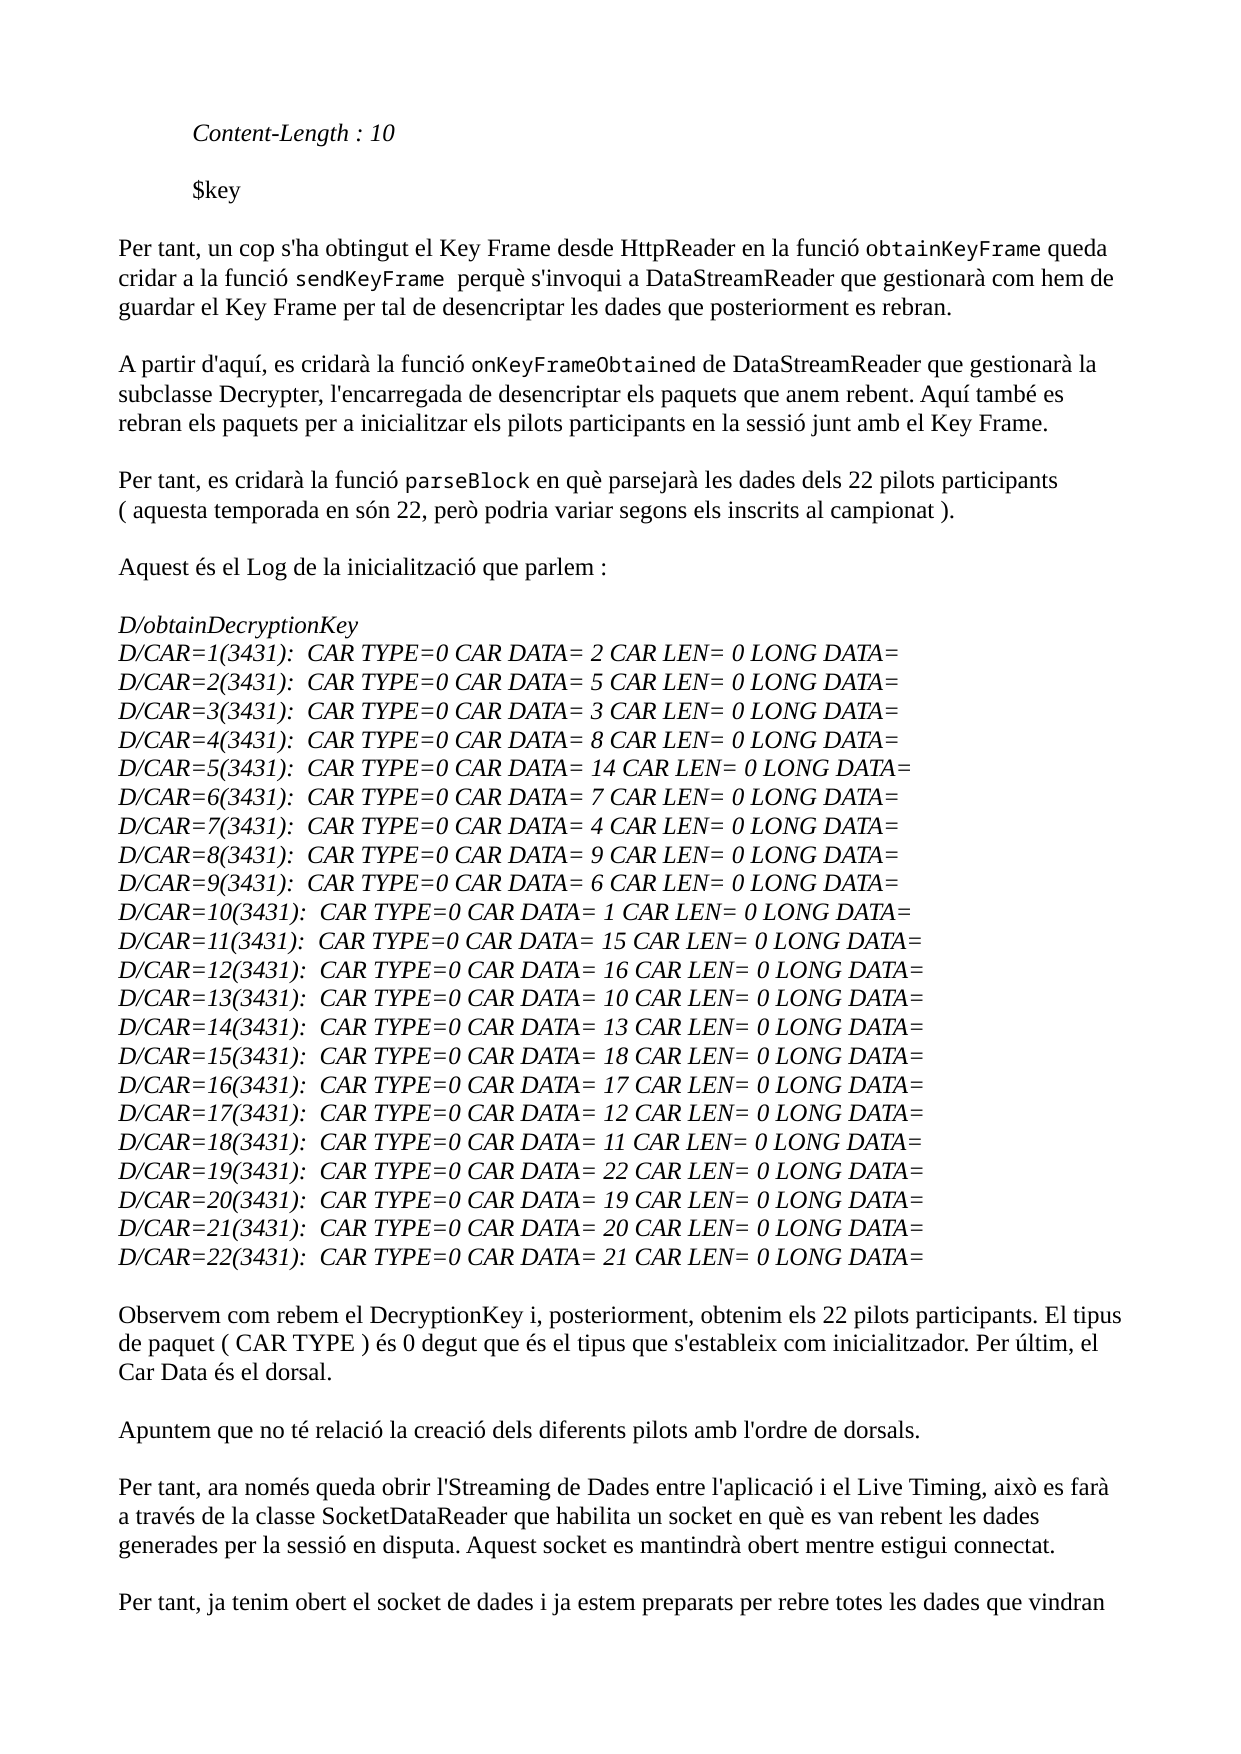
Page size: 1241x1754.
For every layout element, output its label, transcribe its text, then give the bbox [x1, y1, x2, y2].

text Content-Length : 10 [118, 118, 1122, 147]
text D/CAR=9(3431): CAR TYPE=0 CAR DATA= 6 CAR LEN= 0 LONG DATA= [118, 868, 1122, 897]
text Per tant, un cop s'ha obtingut el Key Frame desde HttpReader en la funció obtainKeyFrame queda cridar a la funció sendKeyFrame perquè s'invoqui a DataStreamReader que gestionarà com hem de guardar el Key Frame per tal de desencriptar les dades que posteriorment es rebran. [118, 233, 1122, 321]
text D/CAR=10(3431): CAR TYPE=0 CAR DATA= 1 CAR LEN= 0 LONG DATA= [118, 897, 1122, 926]
text Per tant, es cridarà la funció parseBlock en què parsejarà les dades dels 22 pilots participants ( aquesta temporada en són 22, però podria variar segons els inscrits al campionat ). [118, 465, 1122, 523]
text Aquest és el Log de la inicialització que parlem : [118, 552, 1122, 581]
text $key [118, 176, 1122, 204]
text D/CAR=19(3431): CAR TYPE=0 CAR DATA= 22 CAR LEN= 0 LONG DATA= [118, 1156, 1122, 1185]
text Observem com rebem el DecryptionKey i, posteriorment, obtenim els 22 pilots participants. El tipus de paquet ( CAR TYPE ) és 0 degut que és el tipus que s'estableix com inicialitzador. Per últim, el Car Data és el dorsal. [118, 1300, 1122, 1386]
text Apuntem que no té relació la creació dels diferents pilots amb l'ordre de dorsals. [118, 1415, 1122, 1443]
text D/CAR=17(3431): CAR TYPE=0 CAR DATA= 12 CAR LEN= 0 LONG DATA= [118, 1098, 1122, 1127]
text D/CAR=2(3431): CAR TYPE=0 CAR DATA= 5 CAR LEN= 0 LONG DATA= [118, 667, 1122, 696]
text D/CAR=15(3431): CAR TYPE=0 CAR DATA= 18 CAR LEN= 0 LONG DATA= [118, 1041, 1122, 1070]
text D/CAR=20(3431): CAR TYPE=0 CAR DATA= 19 CAR LEN= 0 LONG DATA= [118, 1185, 1122, 1213]
text D/CAR=4(3431): CAR TYPE=0 CAR DATA= 8 CAR LEN= 0 LONG DATA= [118, 725, 1122, 753]
text D/CAR=22(3431): CAR TYPE=0 CAR DATA= 21 CAR LEN= 0 LONG DATA= [118, 1242, 1122, 1271]
text D/CAR=14(3431): CAR TYPE=0 CAR DATA= 13 CAR LEN= 0 LONG DATA= [118, 1012, 1122, 1041]
text Per tant, ara només queda obrir l'Streaming de Dades entre l'aplicació i el Live Timing, això es farà a través de la classe SocketDataReader que habilita un socket en què es van rebent les dades generades per la sessió en disputa. Aquest socket es mantindrà obert mentre estigui connectat. [118, 1472, 1122, 1558]
text D/CAR=8(3431): CAR TYPE=0 CAR DATA= 9 CAR LEN= 0 LONG DATA= [118, 840, 1122, 868]
text D/CAR=13(3431): CAR TYPE=0 CAR DATA= 10 CAR LEN= 0 LONG DATA= [118, 983, 1122, 1012]
text D/CAR=16(3431): CAR TYPE=0 CAR DATA= 17 CAR LEN= 0 LONG DATA= [118, 1070, 1122, 1098]
text D/obtainDecryptionKey [118, 610, 1122, 638]
text D/CAR=5(3431): CAR TYPE=0 CAR DATA= 14 CAR LEN= 0 LONG DATA= [118, 753, 1122, 782]
text D/CAR=18(3431): CAR TYPE=0 CAR DATA= 11 CAR LEN= 0 LONG DATA= [118, 1127, 1122, 1156]
text Per tant, ja tenim obert el socket de dades i ja estem preparats per rebre totes les dades que vindran [118, 1587, 1122, 1616]
text D/CAR=7(3431): CAR TYPE=0 CAR DATA= 4 CAR LEN= 0 LONG DATA= [118, 811, 1122, 840]
text D/CAR=1(3431): CAR TYPE=0 CAR DATA= 2 CAR LEN= 0 LONG DATA= [118, 638, 1122, 667]
text D/CAR=6(3431): CAR TYPE=0 CAR DATA= 7 CAR LEN= 0 LONG DATA= [118, 782, 1122, 811]
text A partir d'aquí, es cridarà la funció onKeyFrameObtained de DataStreamReader que gestionarà la subclasse Decrypter, l'encarregada de desencriptar els paquets que anem rebent. Aquí també es rebran els paquets per a inicialitzar els pilots participants en la sessió junt amb el Key Frame. [118, 349, 1122, 437]
text D/CAR=21(3431): CAR TYPE=0 CAR DATA= 20 CAR LEN= 0 LONG DATA= [118, 1213, 1122, 1242]
text D/CAR=12(3431): CAR TYPE=0 CAR DATA= 16 CAR LEN= 0 LONG DATA= [118, 955, 1122, 983]
text D/CAR=3(3431): CAR TYPE=0 CAR DATA= 3 CAR LEN= 0 LONG DATA= [118, 696, 1122, 725]
text D/CAR=11(3431): CAR TYPE=0 CAR DATA= 15 CAR LEN= 0 LONG DATA= [118, 926, 1122, 955]
